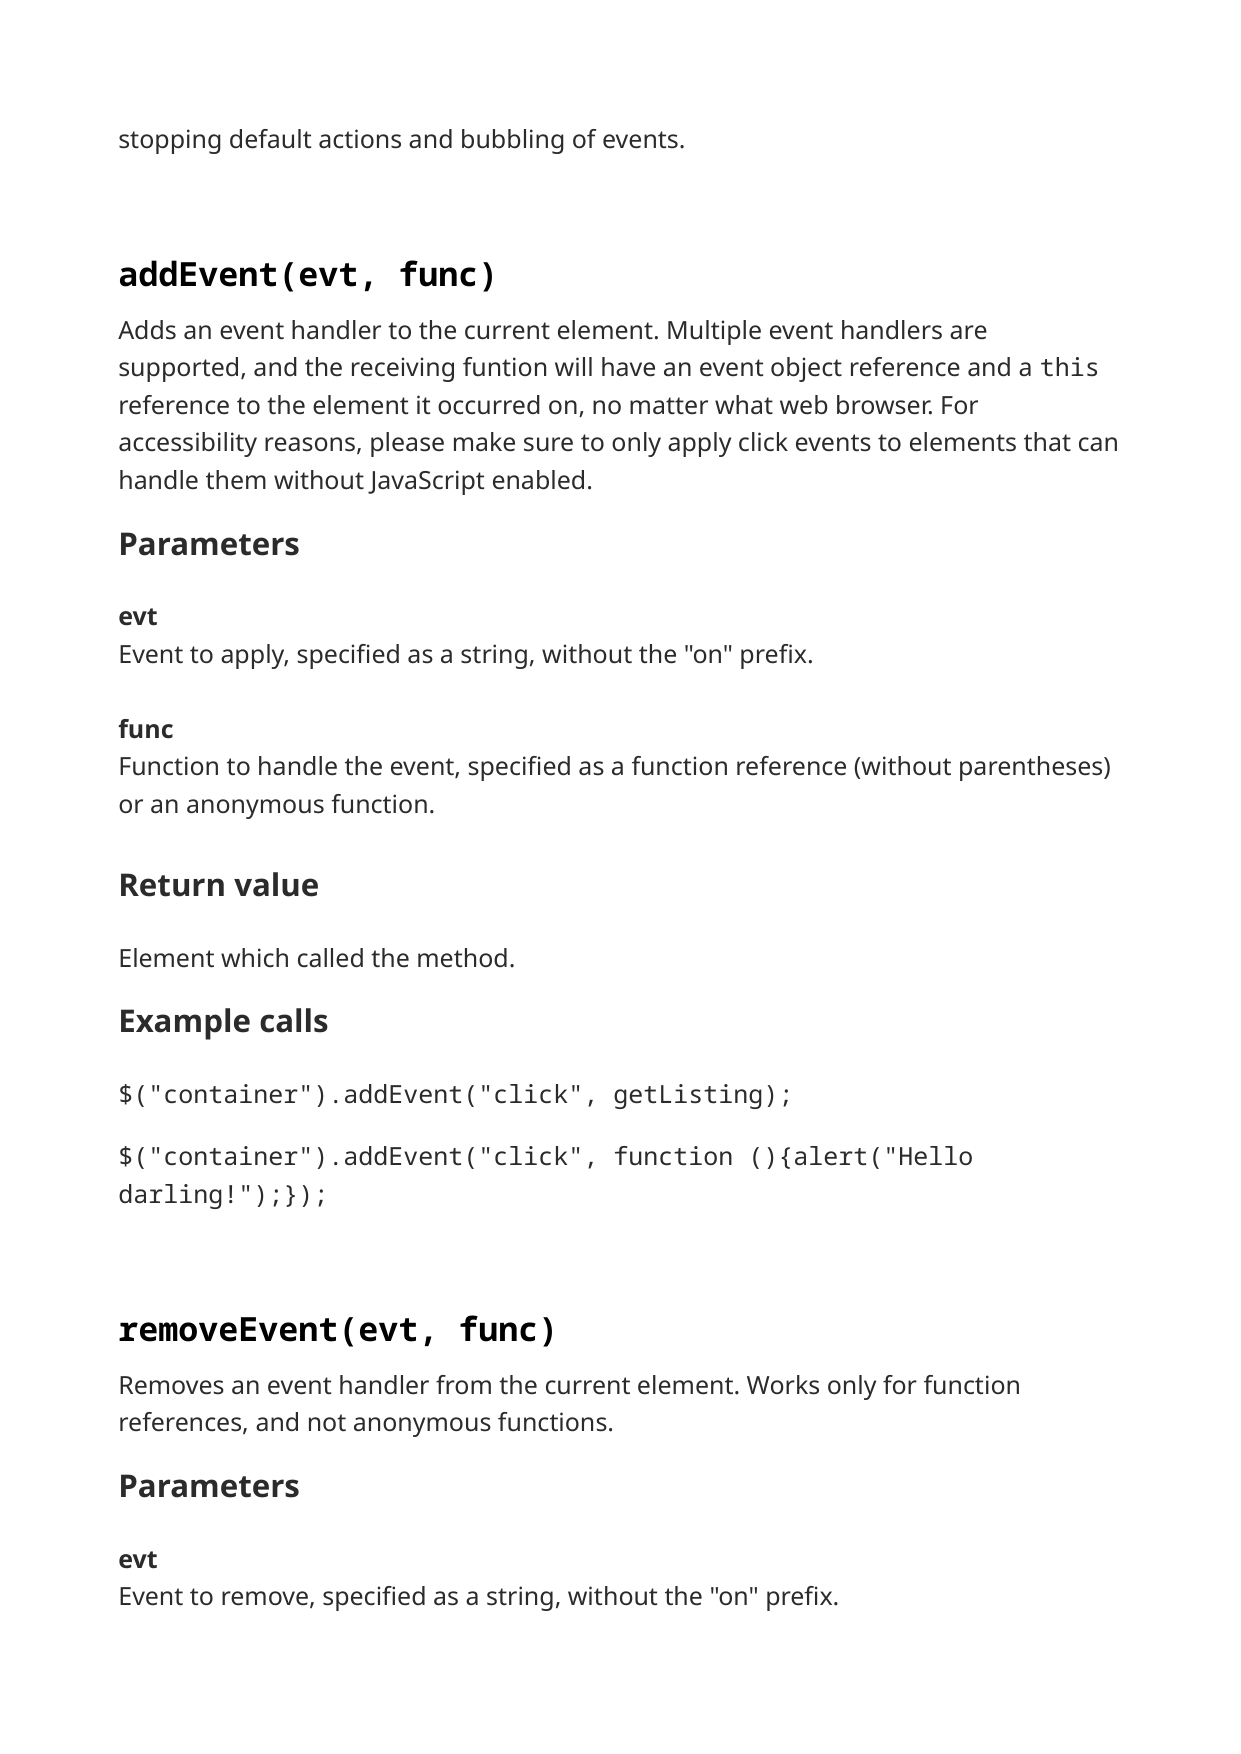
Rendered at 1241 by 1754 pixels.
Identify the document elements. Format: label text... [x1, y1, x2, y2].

text $("container").addEvent("click", function (){ alert("Hello darling!"); }); [118, 1136, 1122, 1211]
text Element which called the method. [118, 937, 1122, 974]
text $("container").addEvent("click", getListing); [118, 1073, 1122, 1111]
text func [118, 670, 1122, 745]
text evt [118, 1538, 1122, 1575]
text Parameters [118, 521, 1122, 564]
text Example calls [118, 999, 1122, 1042]
text Function to handle the event, specified as a function reference (without parentheses) or an anonymous function. [118, 745, 1122, 820]
text Parameters [118, 1464, 1122, 1507]
text Adds an event handler to the current element. Multiple event handlers are supported, and the receiving funtion will have an event object reference and a this reference to the element it occurred on, no matter what web browser. For accessibility reasons, please make sure to only apply click events to elements that can handle them without JavaScript enabled. [118, 309, 1122, 496]
text evt [118, 595, 1122, 633]
text stopping default actions and bubbling of events. [118, 118, 1122, 156]
text Return value [118, 820, 1122, 906]
text Removes an event handler from the current element. Works only for function references, and not anonymous functions. [118, 1364, 1122, 1439]
subtitle removeEvent(evt, func) [118, 1261, 1122, 1351]
text Event to apply, specified as a string, without the "on" prefix. [118, 633, 1122, 670]
text Event to remove, specified as a string, without the "on" prefix. [118, 1575, 1122, 1613]
subtitle addEvent(evt, func) [118, 206, 1122, 296]
